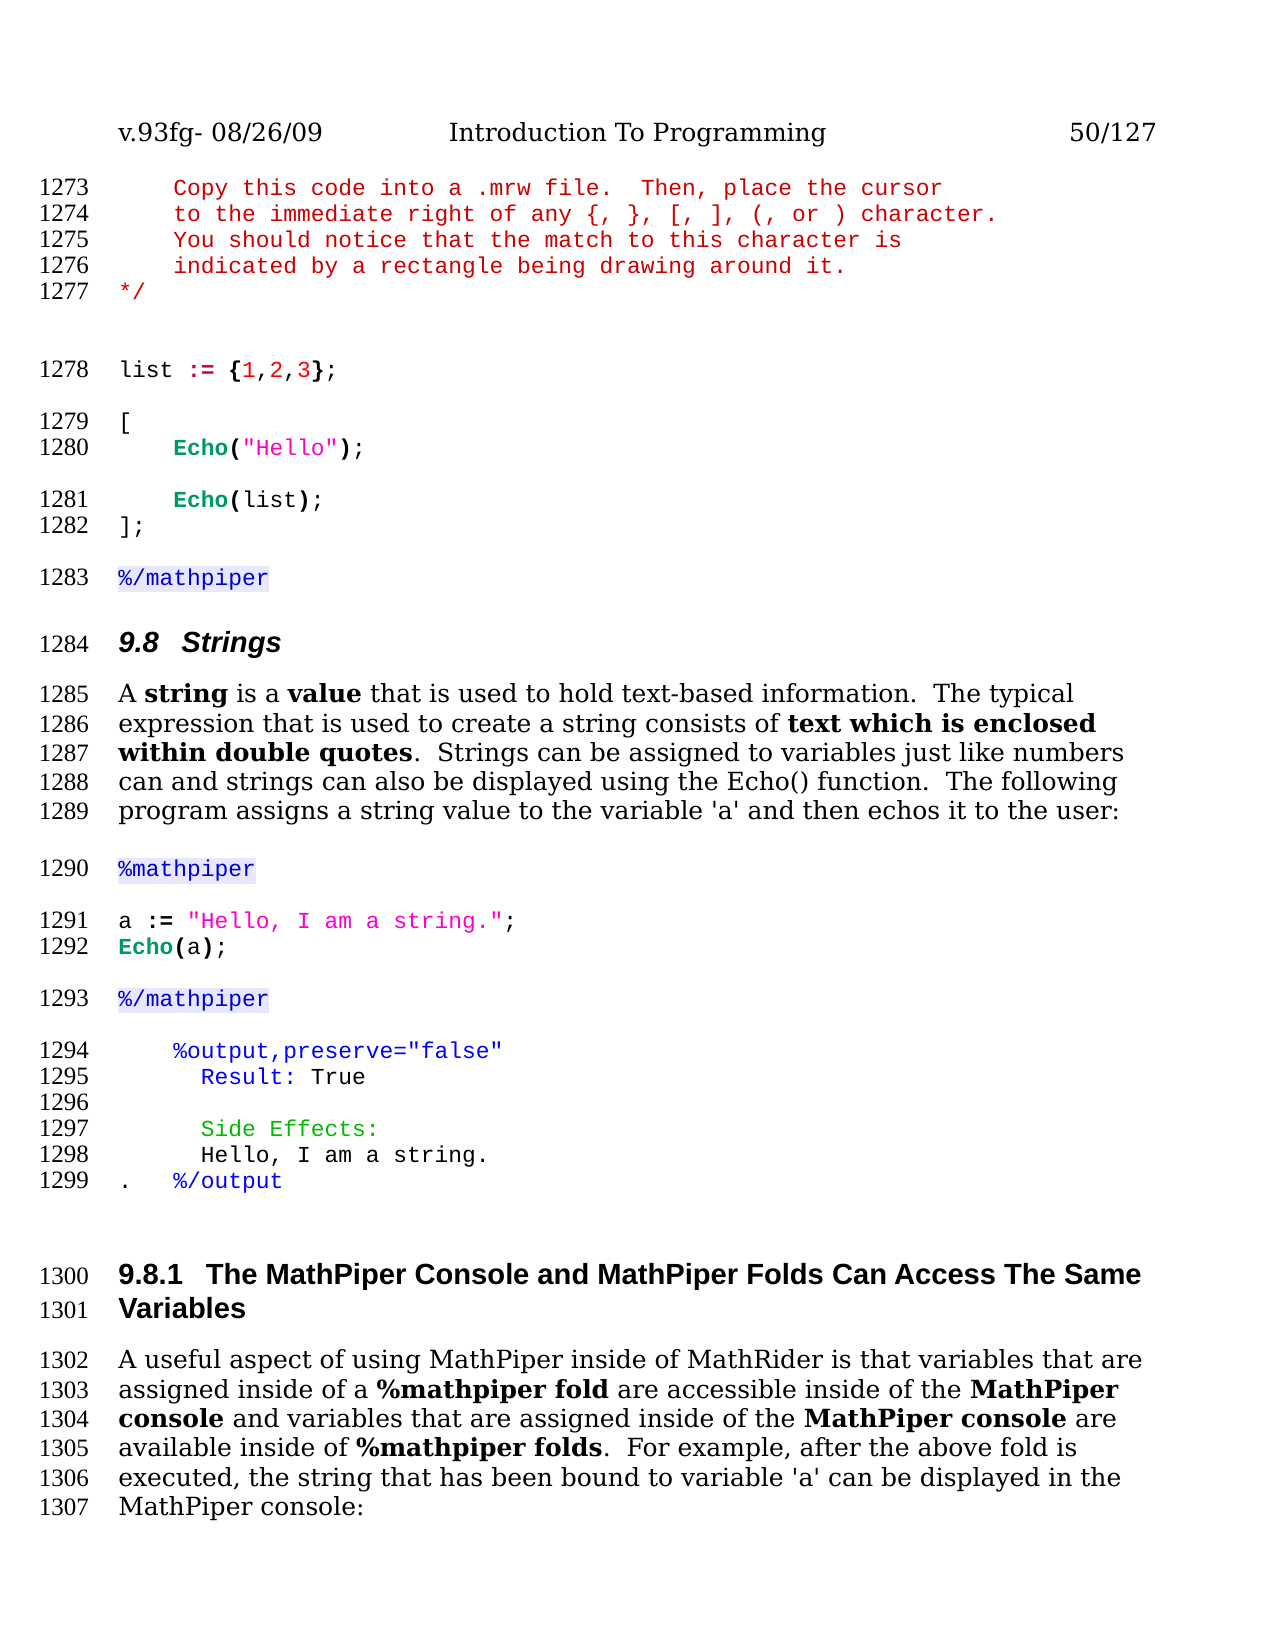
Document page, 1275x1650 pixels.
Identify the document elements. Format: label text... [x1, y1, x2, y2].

text Echo(a); [118, 936, 1157, 961]
subtitle Strings [118, 625, 1157, 658]
text Copy this code into a .mrw file. Then, place the cursor [118, 177, 1157, 203]
text %output,preserve="false" [118, 1039, 1157, 1065]
text ]; [118, 514, 1157, 540]
text You should notice that the match to this character is [118, 229, 1157, 254]
text Side Effects: [118, 1117, 1157, 1143]
text %/mathpiper [118, 566, 1157, 592]
text Result: True [118, 1065, 1157, 1091]
text A useful aspect of using MathPiper inside of MathRider is that variables that are assigned inside of a %mathpiper fold are accessible inside of the MathPiper console and variables that are assigned inside of the MathPiper console are available inside of %mathpiper folds. For example, after the above fold is executed, the string that has been bound to variable 'a' can be displayed in the MathPiper console: [118, 1345, 1157, 1521]
text to the immediate right of any {, }, [, ], (, or ) character. [118, 203, 1157, 229]
text Echo("Hello"); [118, 436, 1157, 462]
text Echo(list); [118, 488, 1157, 514]
text A string is a value that is used to hold text-based information. The typical expression that is used to create a string consists of text which is enclosed within double quotes. Strings can be assigned to variables just like numbers can and strings can also be displayed using the Echo() function. The following program assigns a string value to the variable 'a' and then echos it to the user: [118, 679, 1157, 826]
text a := "Hello, I am a string."; [118, 909, 1157, 936]
text %mathpiper [118, 858, 1157, 884]
text indicated by a rectangle being drawing around it. [118, 254, 1157, 281]
text %/mathpiper [118, 987, 1157, 1013]
text . %/output [118, 1169, 1157, 1195]
text [ [118, 410, 1157, 436]
text Hello, I am a string. [118, 1143, 1157, 1169]
text list := {1,2,3}; [118, 358, 1157, 384]
subtitle The MathPiper Console and MathPiper Folds Can Access The Same Variables [118, 1257, 1157, 1324]
text */ [118, 281, 1157, 306]
